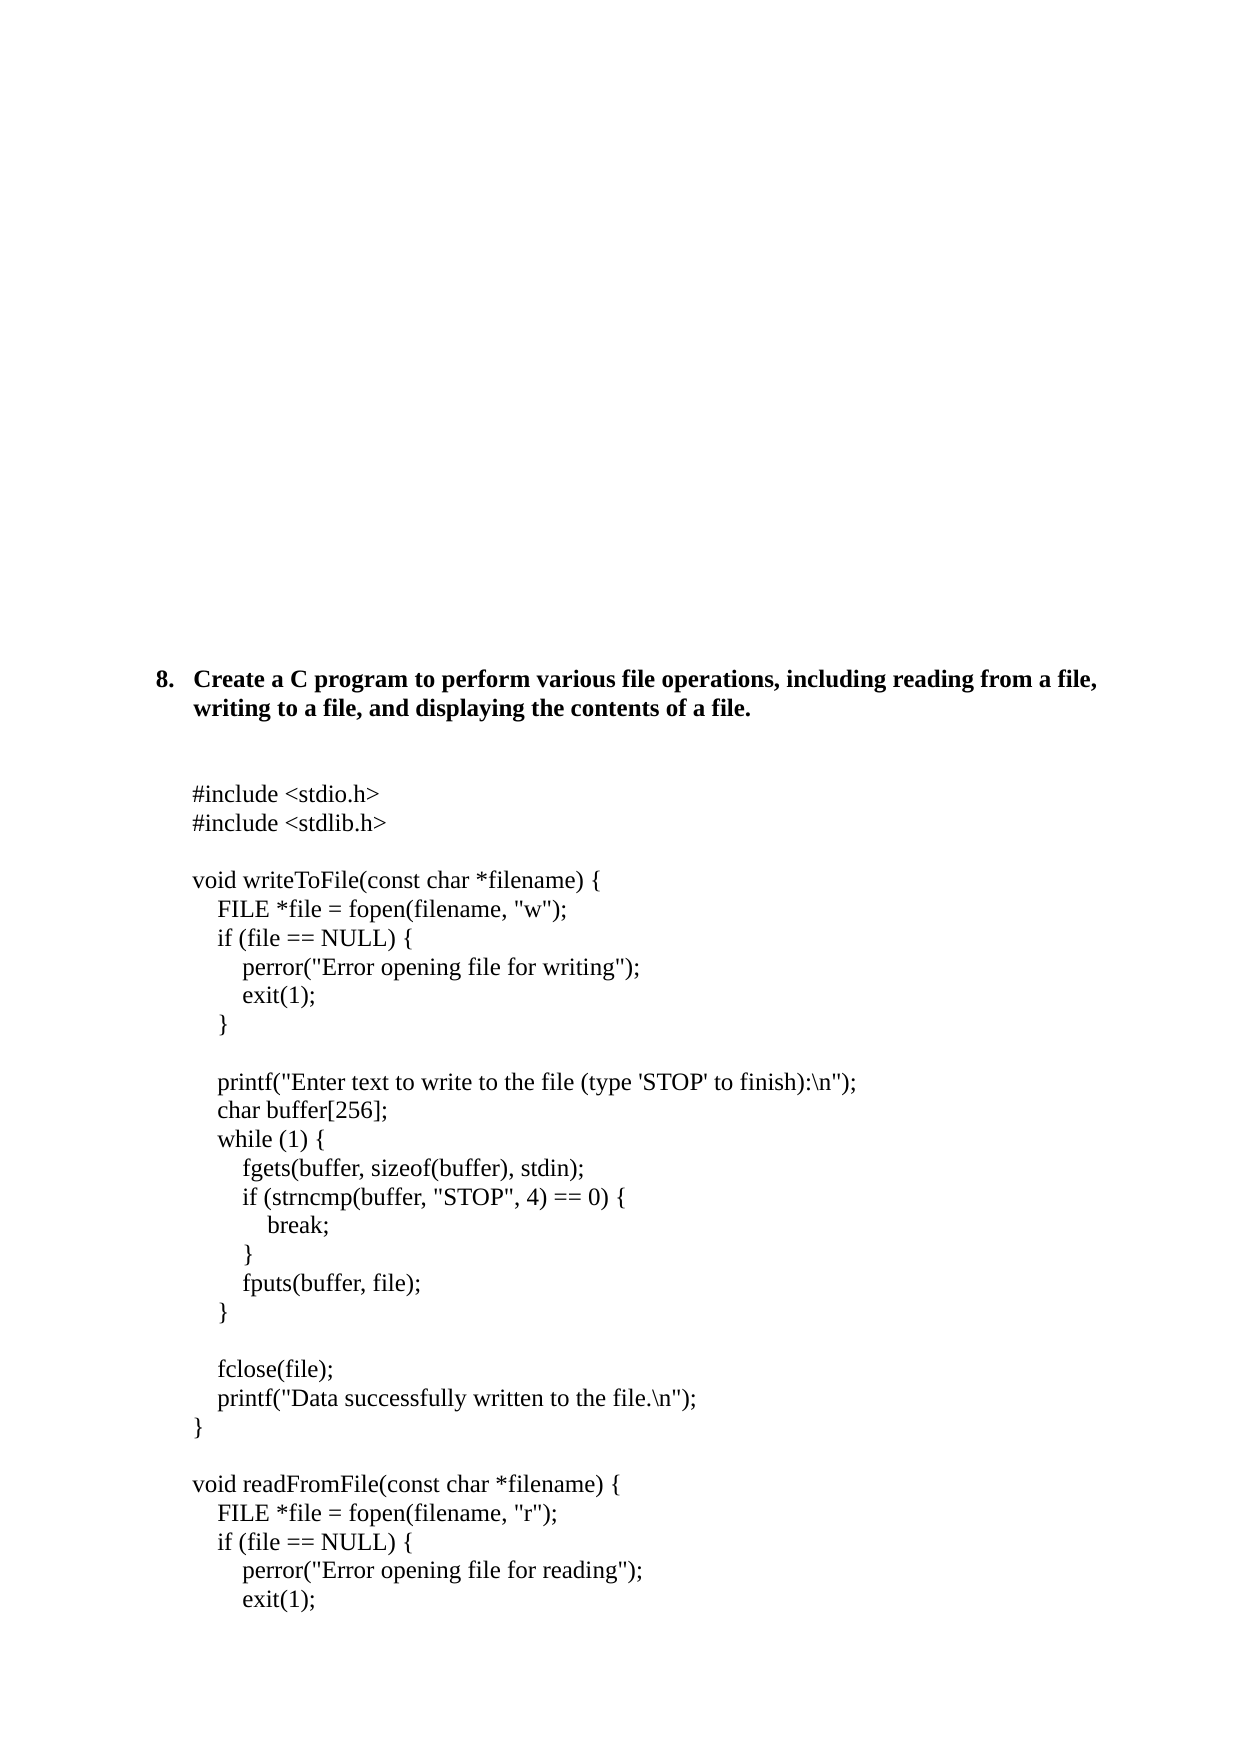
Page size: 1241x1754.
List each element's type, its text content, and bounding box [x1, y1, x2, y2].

text fgets(buffer, sizeof(buffer), stdin); [192, 1153, 1122, 1182]
text fputs(buffer, file); [192, 1268, 1122, 1297]
text if (file == NULL) { [192, 1527, 1122, 1556]
text } [192, 1009, 1122, 1038]
text printf("Data successfully written to the file.\n"); [192, 1383, 1122, 1412]
text } [192, 1412, 1122, 1441]
text } [192, 1239, 1122, 1268]
text perror("Error opening file for writing"); [192, 952, 1122, 981]
list Create a C program to perform various file operations, including reading from a file, writing to a file, and displaying the contents of a file. [156, 664, 1122, 722]
text FILE *file = fopen(filename, "r"); [192, 1498, 1122, 1527]
text if (file == NULL) { [192, 923, 1122, 952]
text char buffer[256]; [192, 1096, 1122, 1124]
text } [192, 1297, 1122, 1326]
text printf("Enter text to write to the file (type 'STOP' to finish):\n"); [192, 1067, 1122, 1096]
text void writeToFile(const char *filename) { [192, 866, 1122, 894]
text fclose(file); [192, 1354, 1122, 1383]
text break; [192, 1211, 1122, 1239]
text exit(1); [192, 1584, 1122, 1613]
text void readFromFile(const char *filename) { [192, 1469, 1122, 1498]
text while (1) { [192, 1124, 1122, 1153]
text FILE *file = fopen(filename, "w"); [192, 894, 1122, 923]
text #include <stdio.h> [192, 779, 1122, 808]
text #include <stdlib.h> [192, 808, 1122, 837]
text exit(1); [192, 981, 1122, 1009]
text perror("Error opening file for reading"); [192, 1556, 1122, 1584]
text if (strncmp(buffer, "STOP", 4) == 0) { [192, 1182, 1122, 1211]
